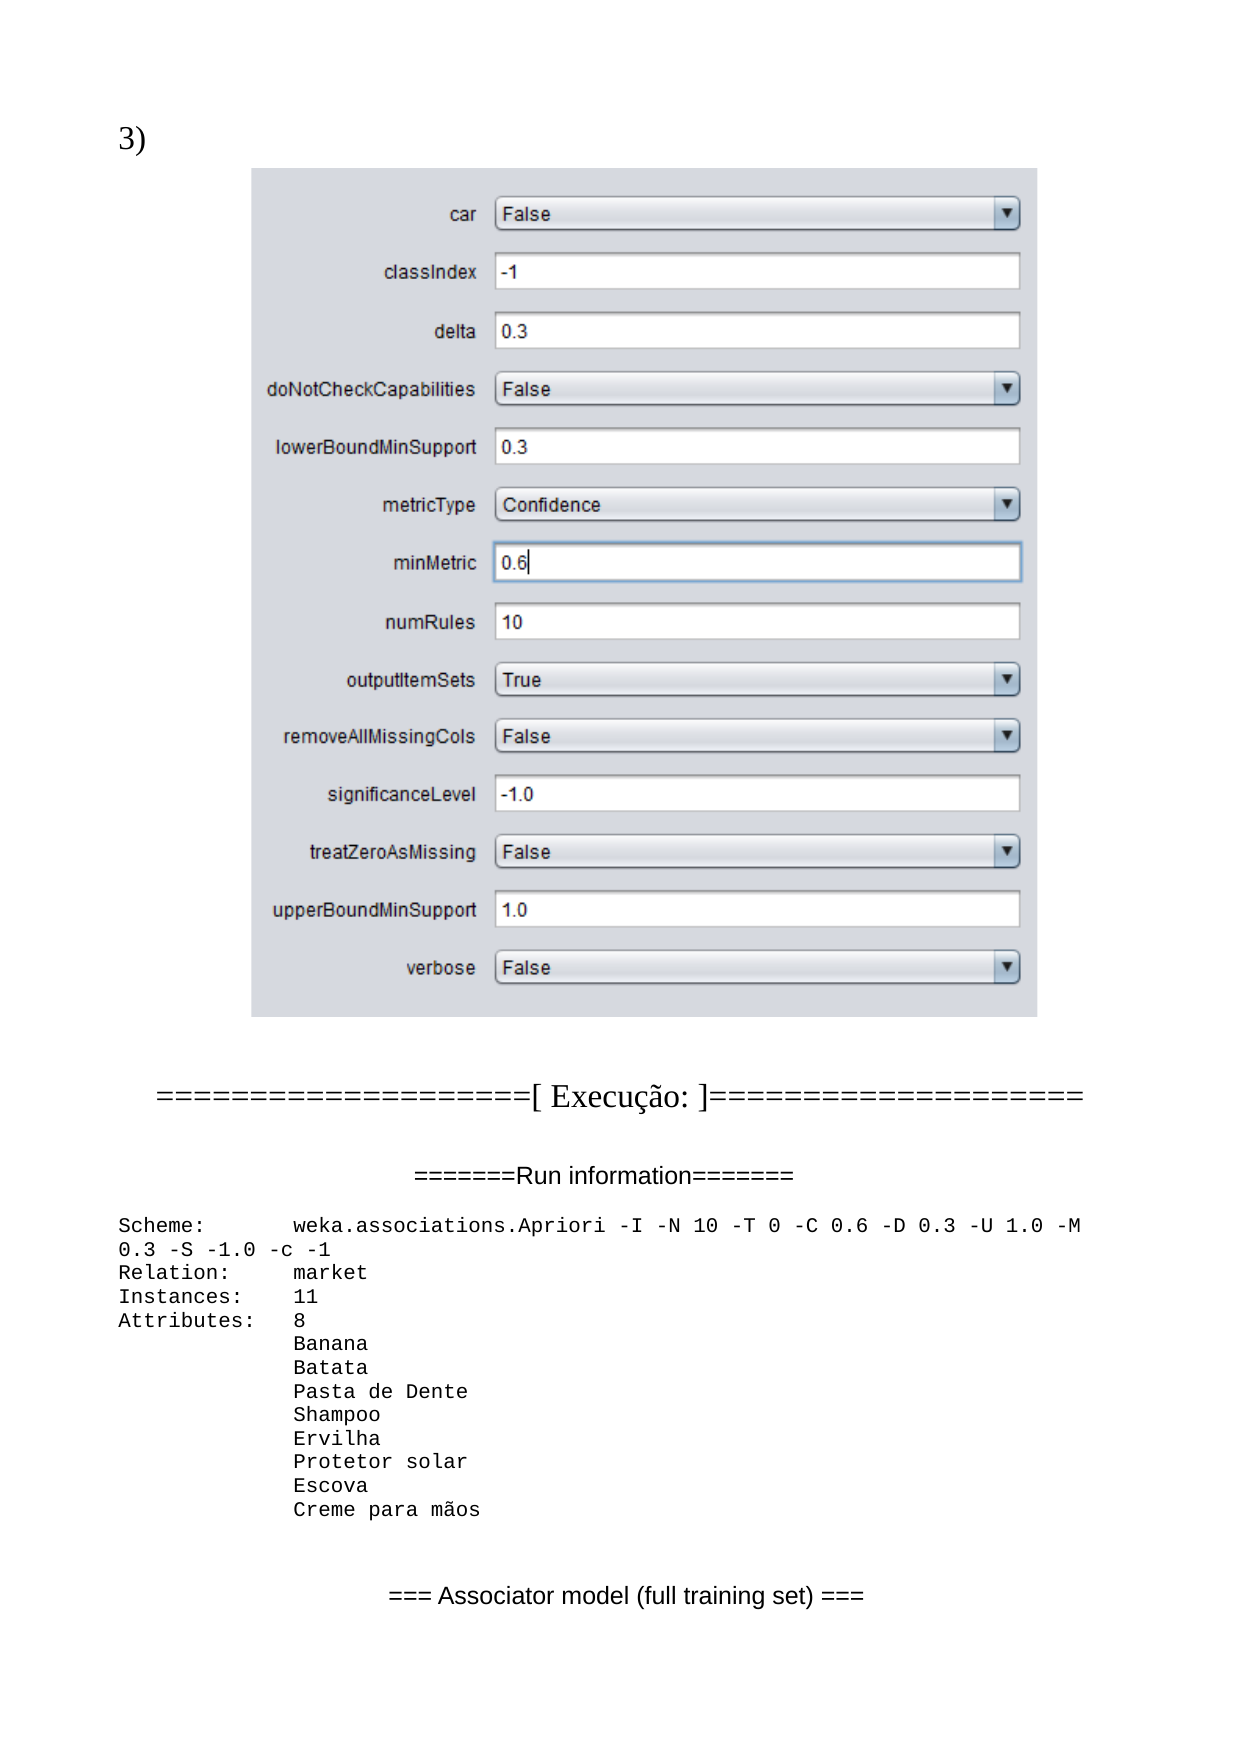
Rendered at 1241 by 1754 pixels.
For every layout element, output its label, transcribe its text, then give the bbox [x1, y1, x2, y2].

text 3) [118, 118, 1122, 156]
text =======Run information======= [118, 1153, 1122, 1191]
text Pasta de Dente [118, 1381, 1122, 1404]
picture [251, 168, 1038, 1017]
text Creme para mãos [118, 1499, 1122, 1522]
text Batata [118, 1357, 1122, 1381]
text === Associator model (full training set) === [118, 1581, 1122, 1609]
text Protetor solar [118, 1452, 1122, 1475]
text Shampoo [118, 1404, 1122, 1428]
text Attributes: 8 [118, 1310, 1122, 1333]
text Ervilha [118, 1428, 1122, 1452]
text Instances: 11 [118, 1286, 1122, 1310]
text Banana [118, 1333, 1122, 1357]
text Scheme: weka.associations.Apriori -I -N 10 -T 0 -C 0.6 -D 0.3 -U 1.0 -M 0.3 -S -1.0 -c -1 [118, 1215, 1122, 1262]
text Escova [118, 1475, 1122, 1499]
text Relation: market [118, 1262, 1122, 1286]
text ====================[ Execução: ]==================== [118, 1076, 1122, 1115]
